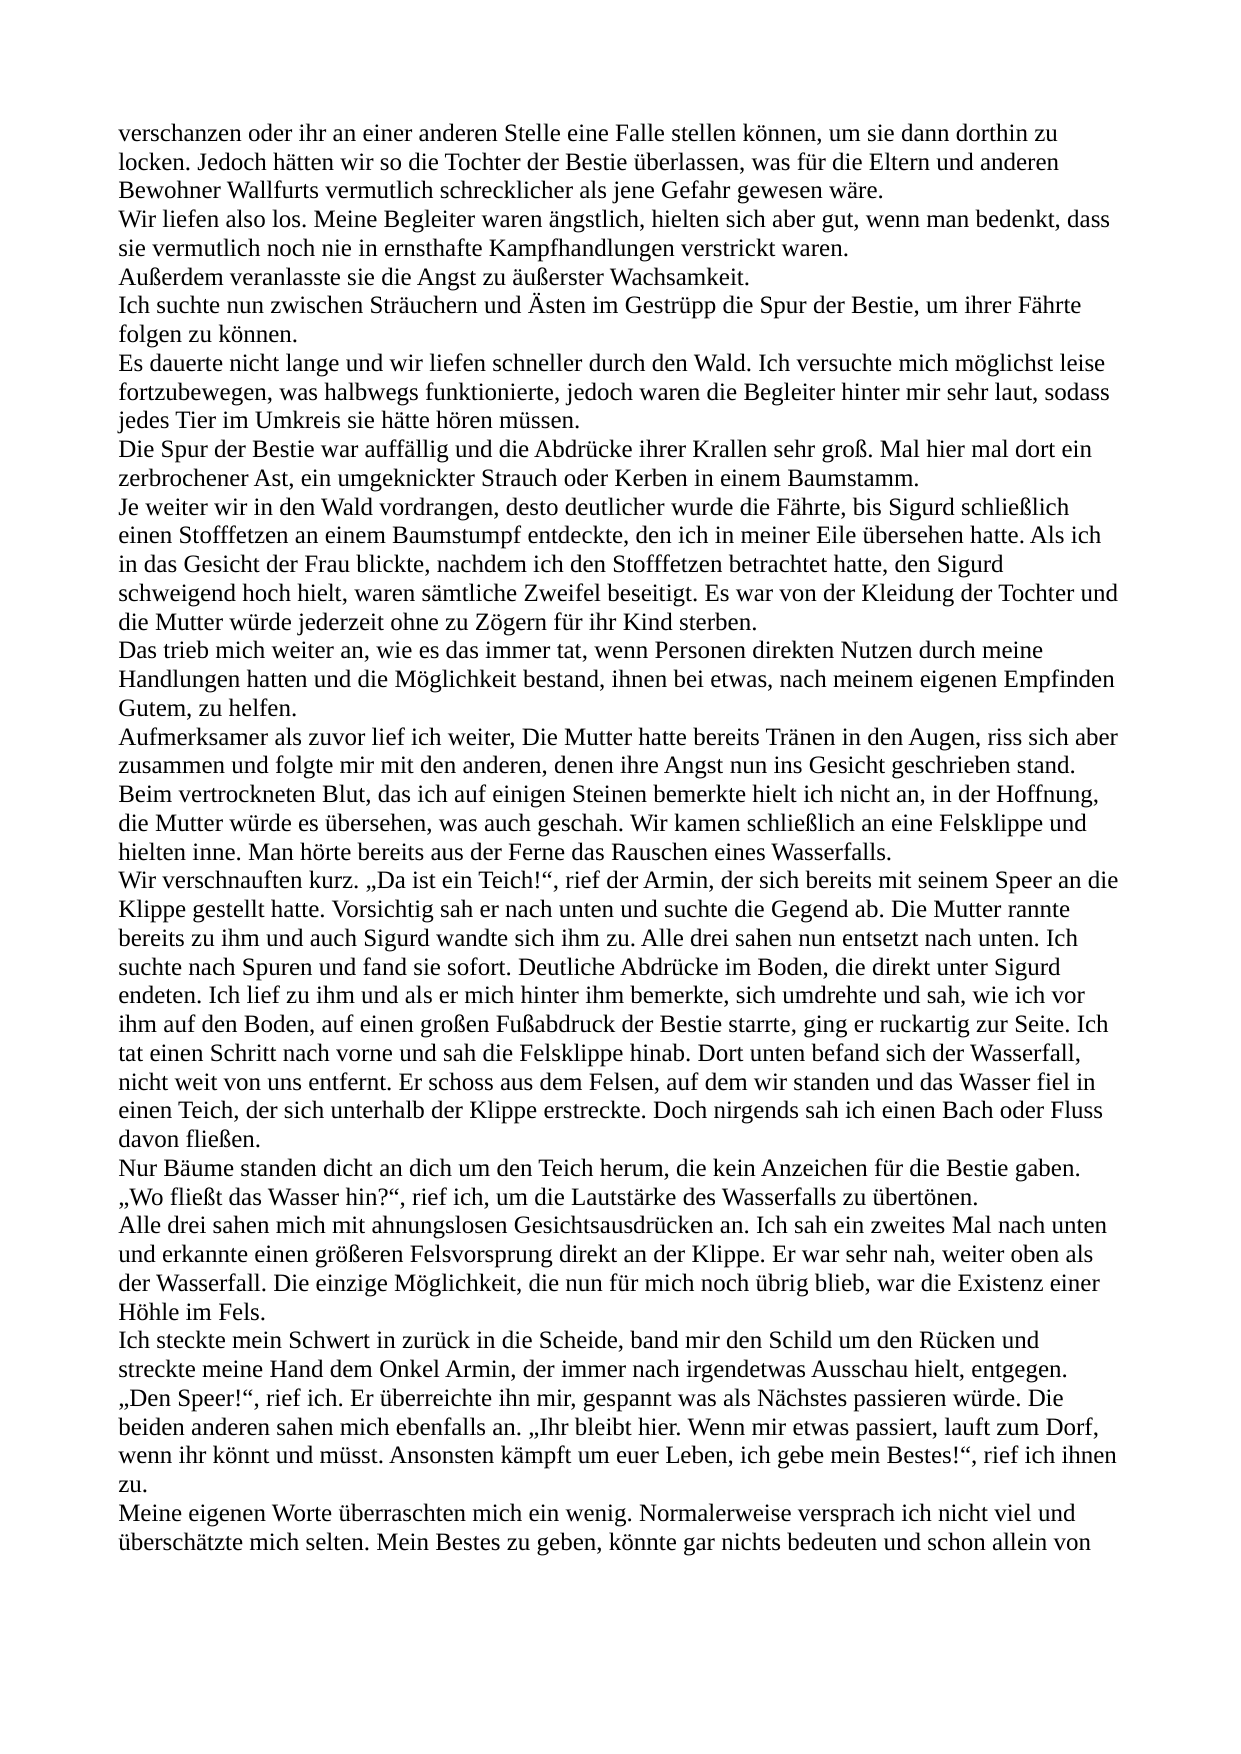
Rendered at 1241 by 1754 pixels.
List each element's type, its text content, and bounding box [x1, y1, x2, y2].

text Das trieb mich weiter an, wie es das immer tat, wenn Personen direkten Nutzen durch meine Handlungen hatten und die Möglichkeit bestand, ihnen bei etwas, nach meinem eigenen Empfinden Gutem, zu helfen. [118, 636, 1122, 722]
text Ich suchte nun zwischen Sträuchern und Ästen im Gestrüpp die Spur der Bestie, um ihrer Fährte folgen zu können. [118, 291, 1122, 348]
text Je weiter wir in den Wald vordrangen, desto deutlicher wurde die Fährte, bis Sigurd schließlich einen Stofffetzen an einem Baumstumpf entdeckte, den ich in meiner Eile übersehen hatte. Als ich in das Gesicht der Frau blickte, nachdem ich den Stofffetzen betrachtet hatte, den Sigurd schweigend hoch hielt, waren sämtliche Zweifel beseitigt. Es war von der Kleidung der Tochter und die Mutter würde jederzeit ohne zu Zögern für ihr Kind sterben. [118, 492, 1122, 636]
text Ich steckte mein Schwert in zurück in die Scheide, band mir den Schild um den Rücken und streckte meine Hand dem Onkel Armin, der immer nach irgendetwas Ausschau hielt, entgegen. „Den Speer!“, rief ich. Er überreichte ihn mir, gespannt was als Nächstes passieren würde. Die beiden anderen sahen mich ebenfalls an. „Ihr bleibt hier. Wenn mir etwas passiert, lauft zum Dorf, wenn ihr könnt und müsst. Ansonsten kämpft um euer Leben, ich gebe mein Bestes!“, rief ich ihnen zu. [118, 1326, 1122, 1498]
text verschanzen oder ihr an einer anderen Stelle eine Falle stellen können, um sie dann dorthin zu locken. Jedoch hätten wir so die Tochter der Bestie überlassen, was für die Eltern und anderen Bewohner Wallfurts vermutlich schrecklicher als jene Gefahr gewesen wäre. [118, 118, 1122, 204]
text Es dauerte nicht lange und wir liefen schneller durch den Wald. Ich versuchte mich möglichst leise fortzubewegen, was halbwegs funktionierte, jedoch waren die Begleiter hinter mir sehr laut, sodass jedes Tier im Umkreis sie hätte hören müssen. [118, 348, 1122, 434]
text Meine eigenen Worte überraschten mich ein wenig. Normalerweise versprach ich nicht viel und überschätzte mich selten. Mein Bestes zu geben, könnte gar nichts bedeuten und schon allein von [118, 1498, 1122, 1556]
text Wir verschnauften kurz. „Da ist ein Teich!“, rief der Armin, der sich bereits mit seinem Speer an die Klippe gestellt hatte. Vorsichtig sah er nach unten und suchte die Gegend ab. Die Mutter rannte bereits zu ihm und auch Sigurd wandte sich ihm zu. Alle drei sahen nun entsetzt nach unten. Ich suchte nach Spuren und fand sie sofort. Deutliche Abdrücke im Boden, die direkt unter Sigurd endeten. Ich lief zu ihm und als er mich hinter ihm bemerkte, sich umdrehte und sah, wie ich vor ihm auf den Boden, auf einen großen Fußabdruck der Bestie starrte, ging er ruckartig zur Seite. Ich tat einen Schritt nach vorne und sah die Felsklippe hinab. Dort unten befand sich der Wasserfall, nicht weit von uns entfernt. Er schoss aus dem Felsen, auf dem wir standen und das Wasser fiel in einen Teich, der sich unterhalb der Klippe erstreckte. Doch nirgends sah ich einen Bach oder Fluss davon fließen. [118, 866, 1122, 1153]
text Außerdem veranlasste sie die Angst zu äußerster Wachsamkeit. [118, 262, 1122, 291]
text Aufmerksamer als zuvor lief ich weiter, Die Mutter hatte bereits Tränen in den Augen, riss sich aber zusammen und folgte mir mit den anderen, denen ihre Angst nun ins Gesicht geschrieben stand. Beim vertrockneten Blut, das ich auf einigen Steinen bemerkte hielt ich nicht an, in der Hoffnung, die Mutter würde es übersehen, was auch geschah. Wir kamen schließlich an eine Felsklippe und hielten inne. Man hörte bereits aus der Ferne das Rauschen eines Wasserfalls. [118, 722, 1122, 866]
text Nur Bäume standen dicht an dich um den Teich herum, die kein Anzeichen für die Bestie gaben. „Wo fließt das Wasser hin?“, rief ich, um die Lautstärke des Wasserfalls zu übertönen. [118, 1153, 1122, 1211]
text Die Spur der Bestie war auffällig und die Abdrücke ihrer Krallen sehr groß. Mal hier mal dort ein zerbrochener Ast, ein umgeknickter Strauch oder Kerben in einem Baumstamm. [118, 434, 1122, 492]
text Wir liefen also los. Meine Begleiter waren ängstlich, hielten sich aber gut, wenn man bedenkt, dass sie vermutlich noch nie in ernsthafte Kampfhandlungen verstrickt waren. [118, 204, 1122, 262]
text Alle drei sahen mich mit ahnungslosen Gesichtsausdrücken an. Ich sah ein zweites Mal nach unten und erkannte einen größeren Felsvorsprung direkt an der Klippe. Er war sehr nah, weiter oben als der Wasserfall. Die einzige Möglichkeit, die nun für mich noch übrig blieb, war die Existenz einer Höhle im Fels. [118, 1211, 1122, 1326]
